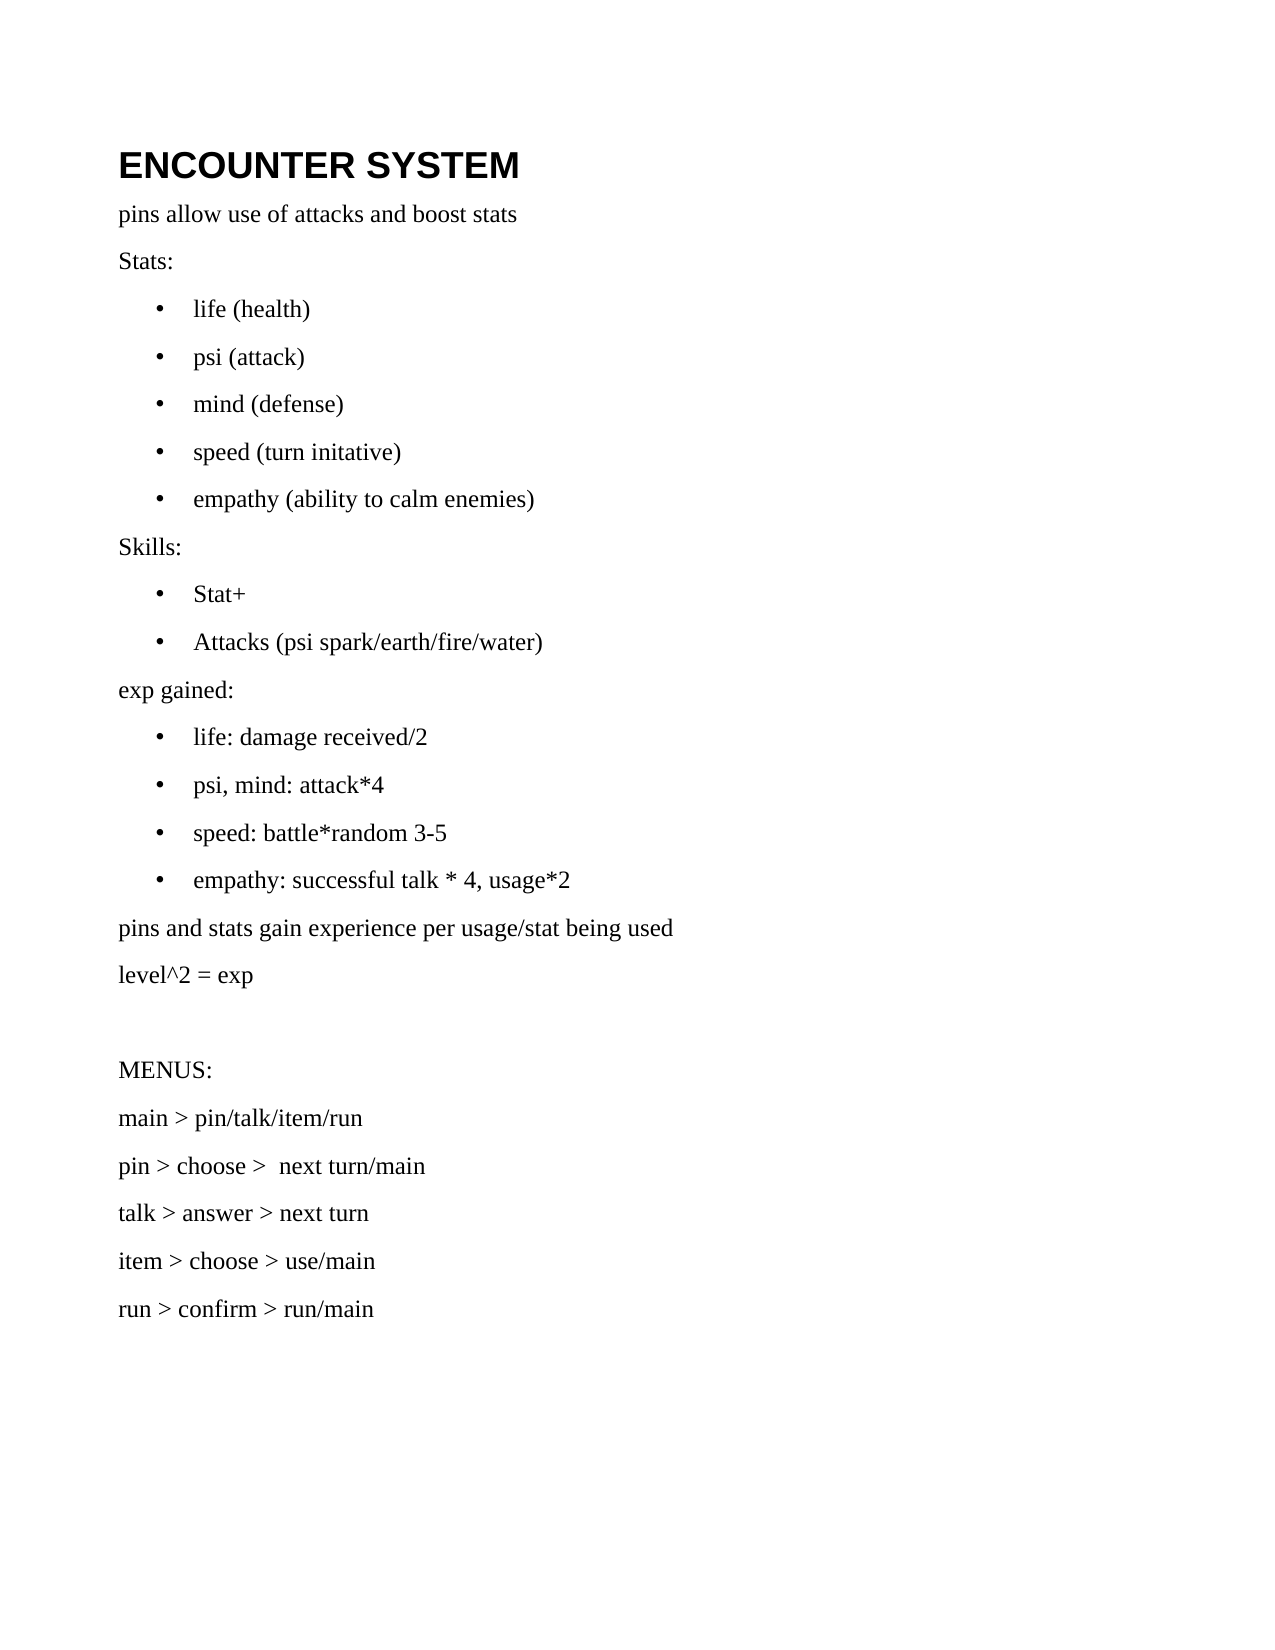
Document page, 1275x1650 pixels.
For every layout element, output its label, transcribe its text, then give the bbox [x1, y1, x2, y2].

text run > confirm > run/main [118, 1294, 1157, 1322]
list speed (turn initative) [156, 437, 1157, 466]
list Stat+ [156, 579, 1157, 608]
list empathy (ability to calm enemies) [156, 484, 1157, 513]
list mind (defense) [156, 389, 1157, 418]
text item > choose > use/main [118, 1246, 1157, 1275]
list Attacks (psi spark/earth/fire/water) [156, 627, 1157, 656]
text MENUS: [118, 1056, 1157, 1084]
text main > pin/talk/item/run [118, 1103, 1157, 1132]
list life (health) [156, 294, 1157, 323]
text Stats: [118, 246, 1157, 275]
list psi, mind: attack*4 [156, 770, 1157, 799]
list life: damage received/2 [156, 722, 1157, 751]
list psi (attack) [156, 342, 1157, 370]
text talk > answer > next turn [118, 1198, 1157, 1227]
list speed: battle*random 3-5 [156, 818, 1157, 846]
text pins allow use of attacks and boost stats [118, 199, 1157, 227]
text pins and stats gain experience per usage/stat being used [118, 913, 1157, 942]
subtitle ENCOUNTER SYSTEM [118, 143, 1157, 186]
list empathy: successful talk * 4, usage*2 [156, 865, 1157, 894]
text Skills: [118, 532, 1157, 561]
text level^2 = exp [118, 960, 1157, 989]
text pin > choose > next turn/main [118, 1151, 1157, 1179]
text exp gained: [118, 675, 1157, 703]
